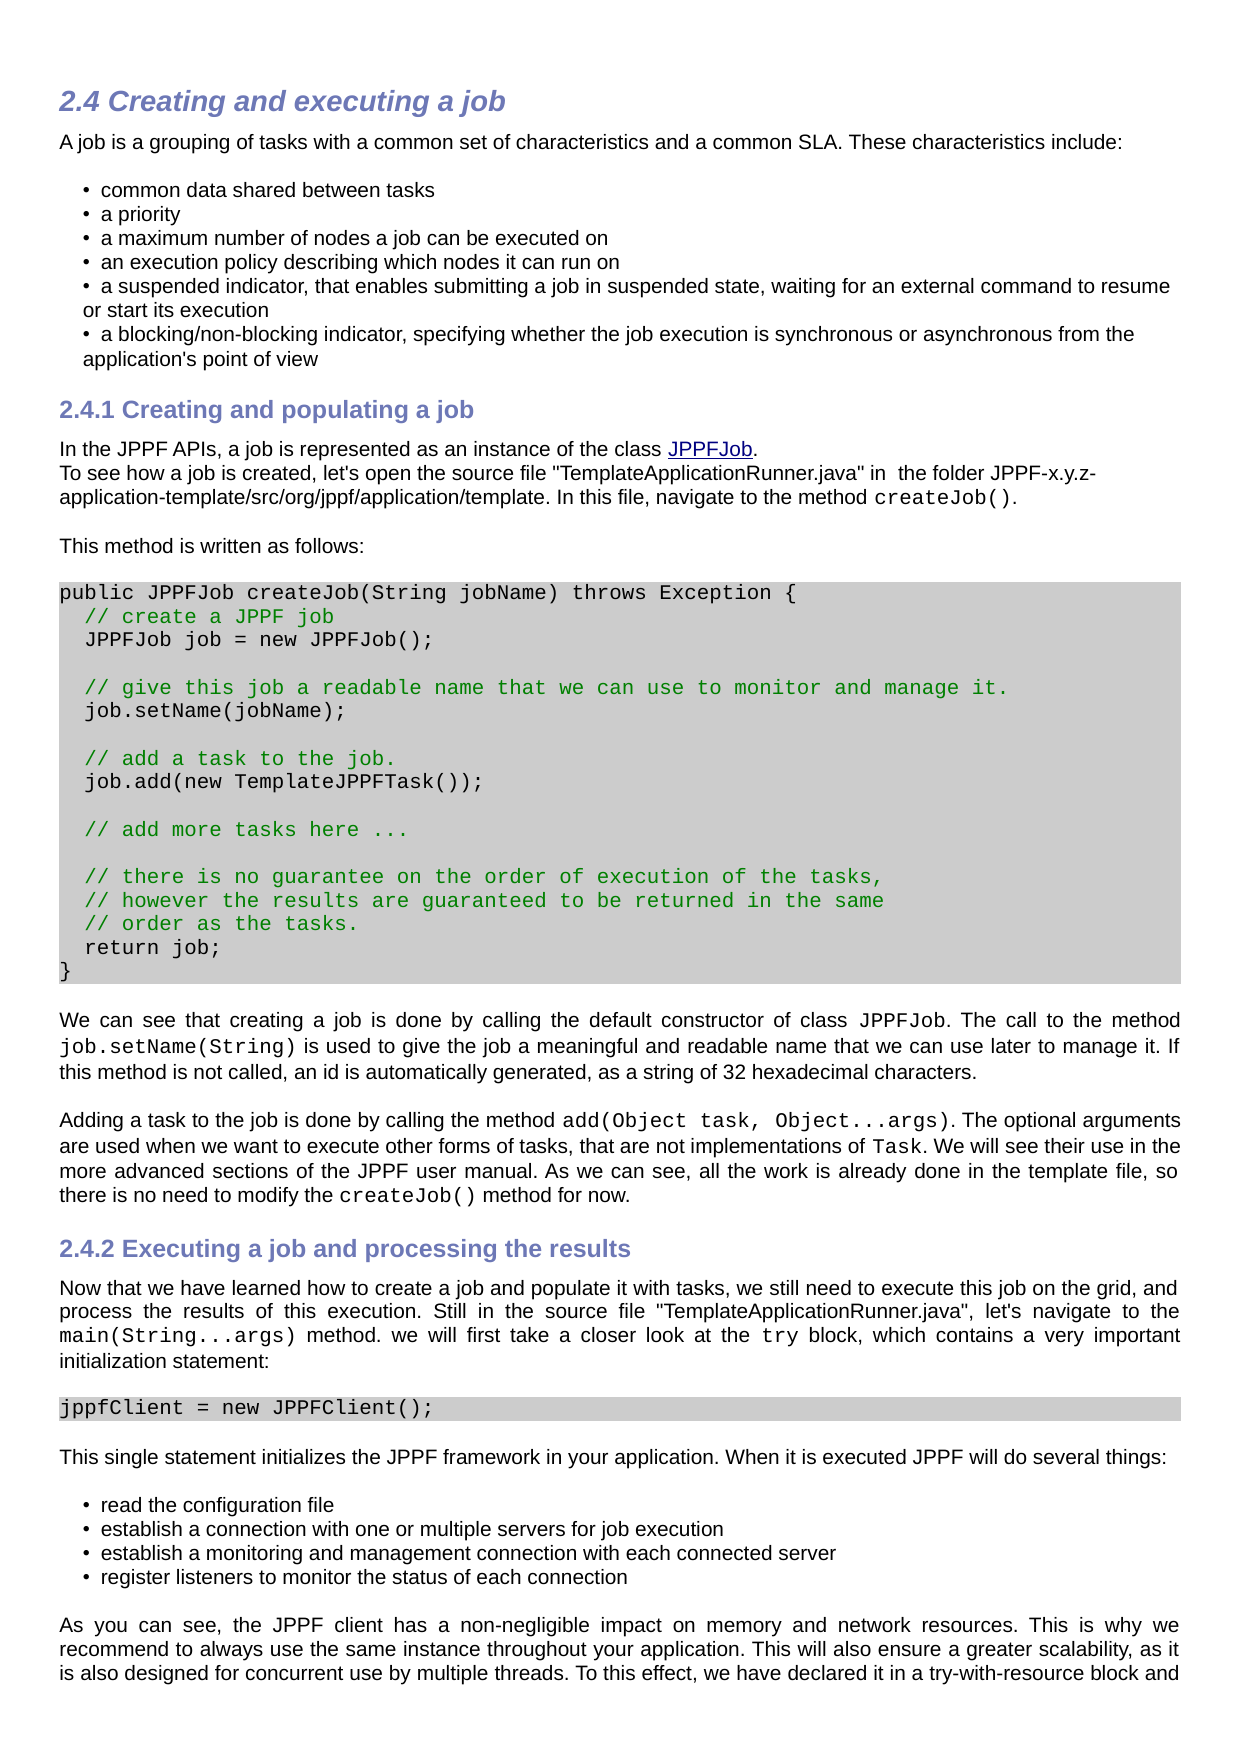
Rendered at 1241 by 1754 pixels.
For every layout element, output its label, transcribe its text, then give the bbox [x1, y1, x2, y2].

text JPPFJob job = new JPPFJob(); [59, 629, 1181, 653]
text // add more tasks here ... [59, 819, 1181, 842]
list a maximum number of nodes a job can be executed on [83, 226, 1181, 250]
text } [59, 961, 1181, 984]
text // order as the tasks. [59, 913, 1181, 937]
list an execution policy describing which nodes it can run on [83, 250, 1181, 274]
text job.setName(jobName); [59, 700, 1181, 724]
text // however the results are guaranteed to be returned in the same [59, 889, 1181, 913]
subtitle Creating and executing a job [59, 84, 1181, 118]
text // there is no guarantee on the order of execution of the tasks, [59, 866, 1181, 889]
text This method is written as follows: [59, 534, 1181, 558]
list a blocking/non-blocking indicator, specifying whether the job execution is synchronous or asynchronous from the application's point of view [83, 322, 1181, 370]
text This single statement initializes the JPPF framework in your application. When it is executed JPPF will do several things: [59, 1445, 1181, 1469]
text As you can see, the JPPF client has a non-negligible impact on memory and network resources. This is why we recommend to always use the same instance throughout your application. This will also ensure a greater scalability, as it is also designed for concurrent use by multiple threads. To this effect, we have declared it in a try-with-resource block and [59, 1613, 1181, 1685]
text To see how a job is created, let's open the source file "TemplateApplicationRunner.java" in the folder JPPF-x.y.z-application-template/src/org/jppf/application/template. In this file, navigate to the method createJob(). [59, 461, 1181, 510]
text return job; [59, 937, 1181, 961]
subtitle Executing a job and processing the results [59, 1234, 1181, 1263]
list common data shared between tasks [83, 178, 1181, 202]
list a priority [83, 202, 1181, 226]
list a suspended indicator, that enables submitting a job in suspended state, waiting for an external command to resume or start its execution [83, 274, 1181, 322]
text jppfClient = new JPPFClient(); [59, 1397, 1181, 1421]
text public JPPFJob createJob(String jobName) throws Exception { [59, 582, 1181, 606]
list read the configuration file [83, 1493, 1181, 1517]
text A job is a grouping of tasks with a common set of characteristics and a common SLA. These characteristics include: [59, 130, 1181, 154]
subtitle Creating and populating a job [59, 395, 1181, 424]
text Adding a task to the job is done by calling the method add(Object task, Object...args). The optional arguments are used when we want to execute other forms of tasks, that are not implementations of Task. We will see their use in the more advanced sections of the JPPF user manual. As we can see, all the work is already done in the template file, so there is no need to modify the createJob() method for now. [59, 1108, 1181, 1209]
text // give this job a readable name that we can use to monitor and manage it. [59, 677, 1181, 700]
list establish a connection with one or multiple servers for job execution [83, 1517, 1181, 1541]
list establish a monitoring and management connection with each connected server [83, 1541, 1181, 1565]
text We can see that creating a job is done by calling the default constructor of class JPPFJob. The call to the method job.setName(String) is used to give the job a meaningful and readable name that we can use later to manage it. If this method is not called, an id is automatically generated, as a string of 32 hexadecimal characters. [59, 1008, 1181, 1084]
text job.add(new TemplateJPPFTask()); [59, 771, 1181, 795]
text Now that we have learned how to create a job and populate it with tasks, we still need to execute this job on the grid, and process the results of this execution. Still in the source file "TemplateApplicationRunner.java", let's navigate to the main(String...args) method. we will first take a closer look at the try block, which contains a very important initialization statement: [59, 1275, 1181, 1373]
text // add a task to the job. [59, 748, 1181, 771]
text In the JPPF APIs, a job is represented as an instance of the class JPPFJob. [59, 437, 1181, 461]
text // create a JPPF job [59, 606, 1181, 629]
list register listeners to monitor the status of each connection [83, 1565, 1181, 1589]
